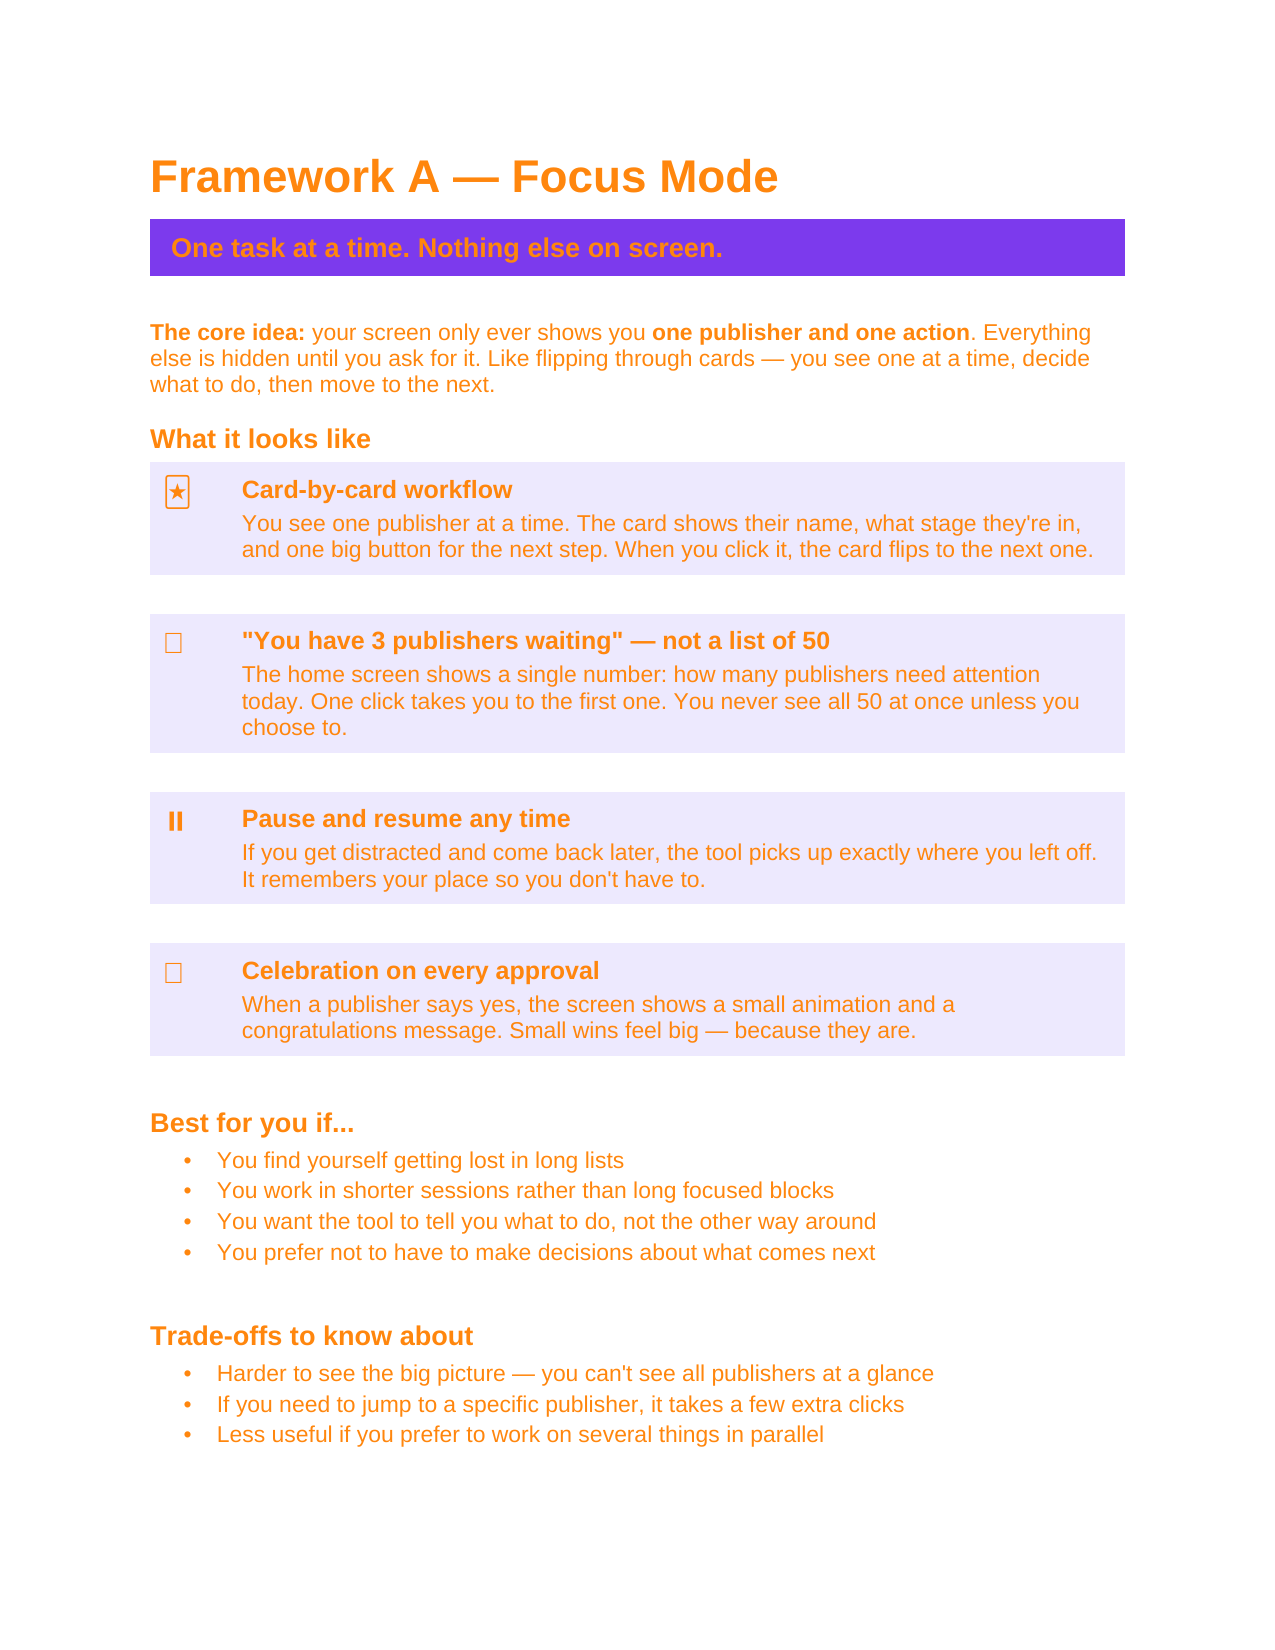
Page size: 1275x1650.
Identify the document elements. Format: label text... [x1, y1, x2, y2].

table_header 🃏 [150, 462, 225, 575]
table_header ⏸️ [150, 792, 225, 904]
list You prefer not to have to make decisions about what comes next [183, 1238, 1125, 1265]
table_header Card-by-card workflow You see one publisher at a time. The card shows their name, what stage they're in, and one big button for the next step. When you click it, the card flips to the next one. [225, 462, 1125, 575]
list Harder to see the big picture — you can't see all publishers at a glance [183, 1360, 1125, 1386]
list You work in shorter sessions rather than long focused blocks [183, 1177, 1125, 1204]
table_header 🎉 [150, 943, 225, 1056]
subtitle Trade-offs to know about [150, 1320, 1125, 1352]
text The core idea: your screen only ever shows you one publisher and one action. Everything else is hidden until you ask for it. Like flipping through cards — you see one at a time, decide what to do, then move to the next. [150, 319, 1125, 398]
list You want the tool to tell you what to do, not the other way around [183, 1208, 1125, 1234]
table_header Celebration on every approval When a publisher says yes, the screen shows a small animation and a congratulations message. Small wins feel big — because they are. [225, 943, 1125, 1056]
list If you need to jump to a specific publisher, it takes a few extra clicks [183, 1391, 1125, 1417]
table_header 🔢 [150, 614, 225, 753]
table_header One task at a time. Nothing else on screen. [150, 219, 1125, 276]
table_header "You have 3 publishers waiting" — not a list of 50 The home screen shows a single number: how many publishers need attention today. One click takes you to the first one. You never see all 50 at once unless you choose to. [225, 614, 1125, 753]
list Less useful if you prefer to work on several things in parallel [183, 1421, 1125, 1447]
subtitle What it looks like [150, 423, 1125, 454]
list You find yourself getting lost in long lists [183, 1147, 1125, 1173]
subtitle Best for you if... [150, 1107, 1125, 1139]
table_header Pause and resume any time If you get distracted and come back later, the tool picks up exactly where you left off. It remembers your place so you don't have to. [225, 792, 1125, 904]
subtitle Framework A — Focus Mode [150, 150, 1125, 203]
